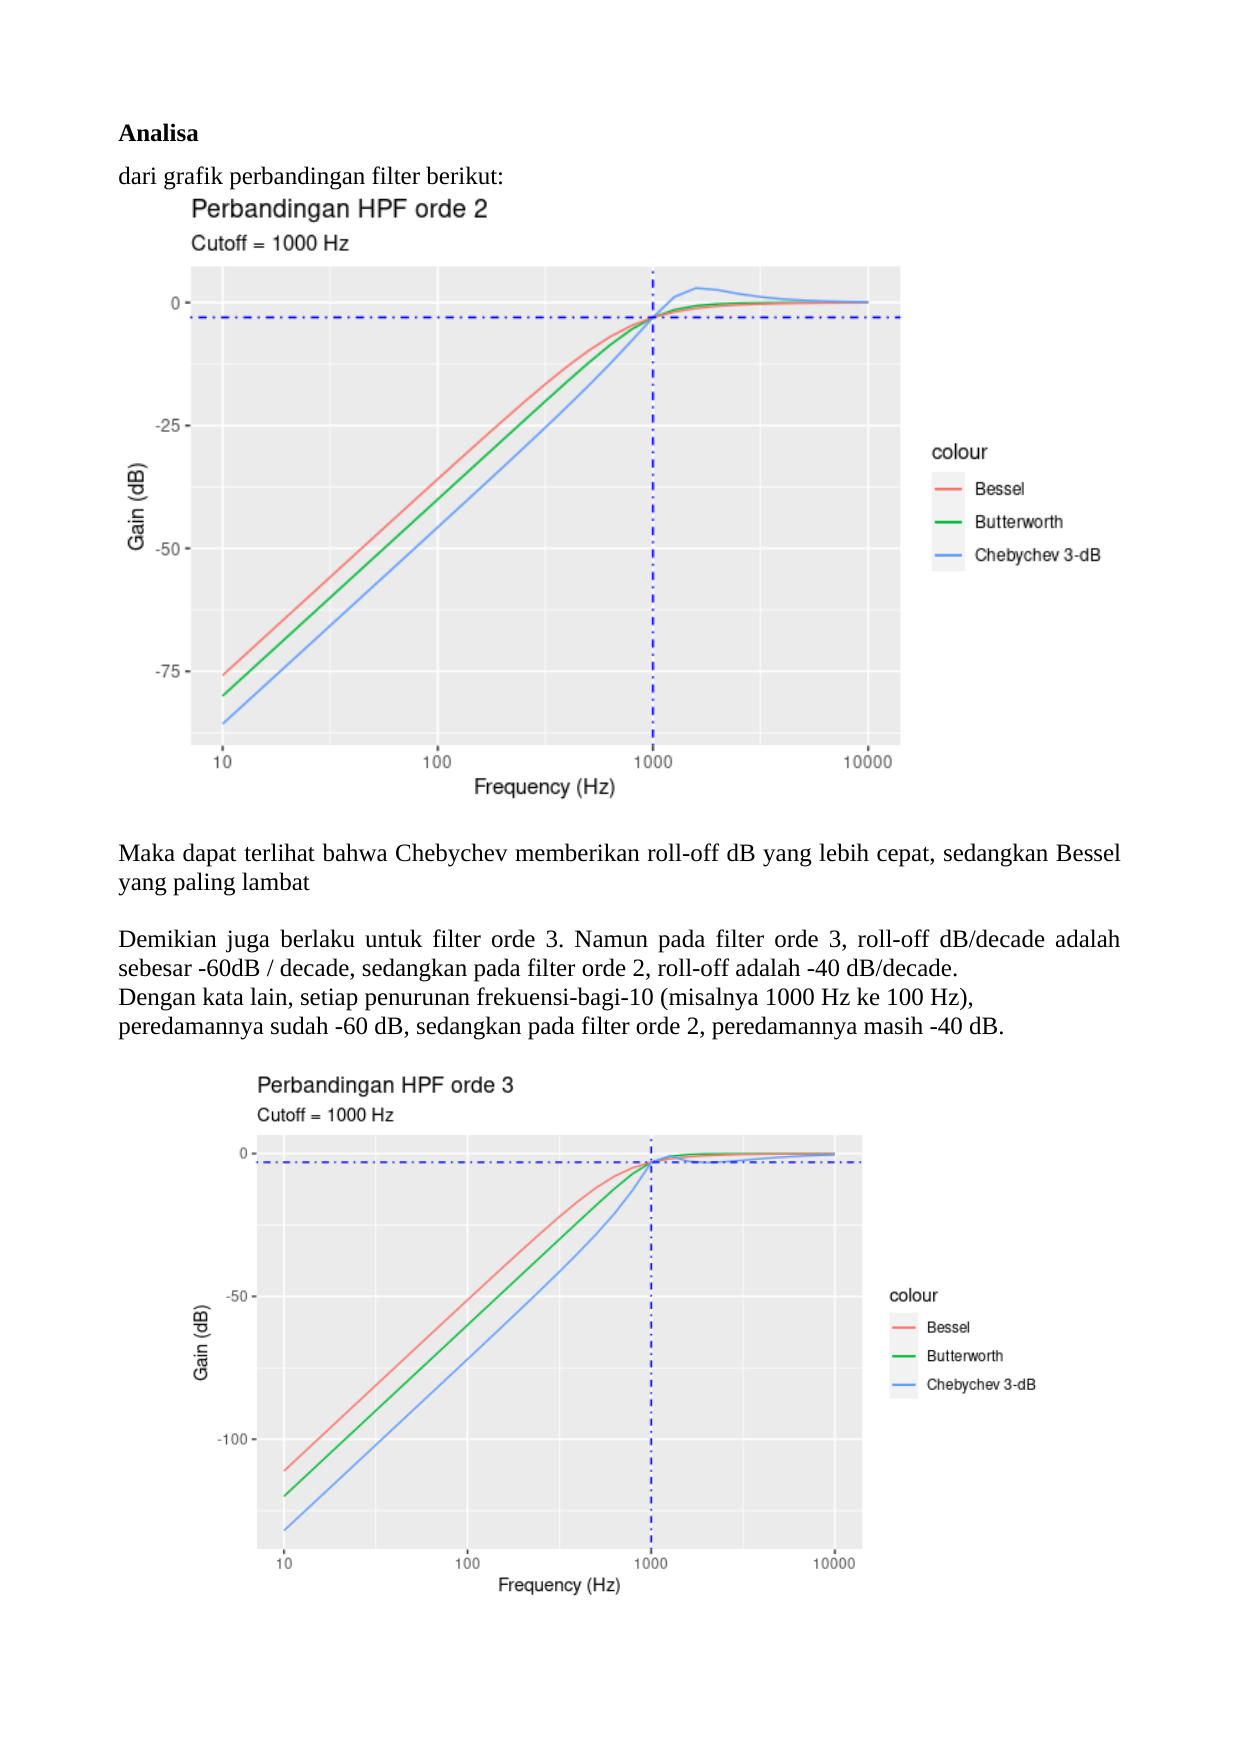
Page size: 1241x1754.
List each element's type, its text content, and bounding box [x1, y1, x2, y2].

picture [118, 190, 1123, 810]
text Dengan kata lain, setiap penurunan frekuensi-bagi-10 (misalnya 1000 Hz ke 100 Hz), [118, 982, 1122, 1011]
text Maka dapat terlihat bahwa Chebychev memberikan roll-off dB yang lebih cepat, sedangkan Bessel yang paling lambat [118, 838, 1122, 896]
text dari grafik perbandingan filter berikut: [118, 161, 1122, 190]
text peredamannya sudah -60 dB, sedangkan pada filter orde 2, peredamannya masih -40 dB. [118, 1011, 1122, 1039]
picture [185, 1068, 1055, 1605]
text Analisa [118, 118, 1122, 147]
text Demikian juga berlaku untuk filter orde 3. Namun pada filter orde 3, roll-off dB/decade adalah sebesar -60dB / decade, sedangkan pada filter orde 2, roll-off adalah -40 dB/decade. [118, 924, 1122, 982]
